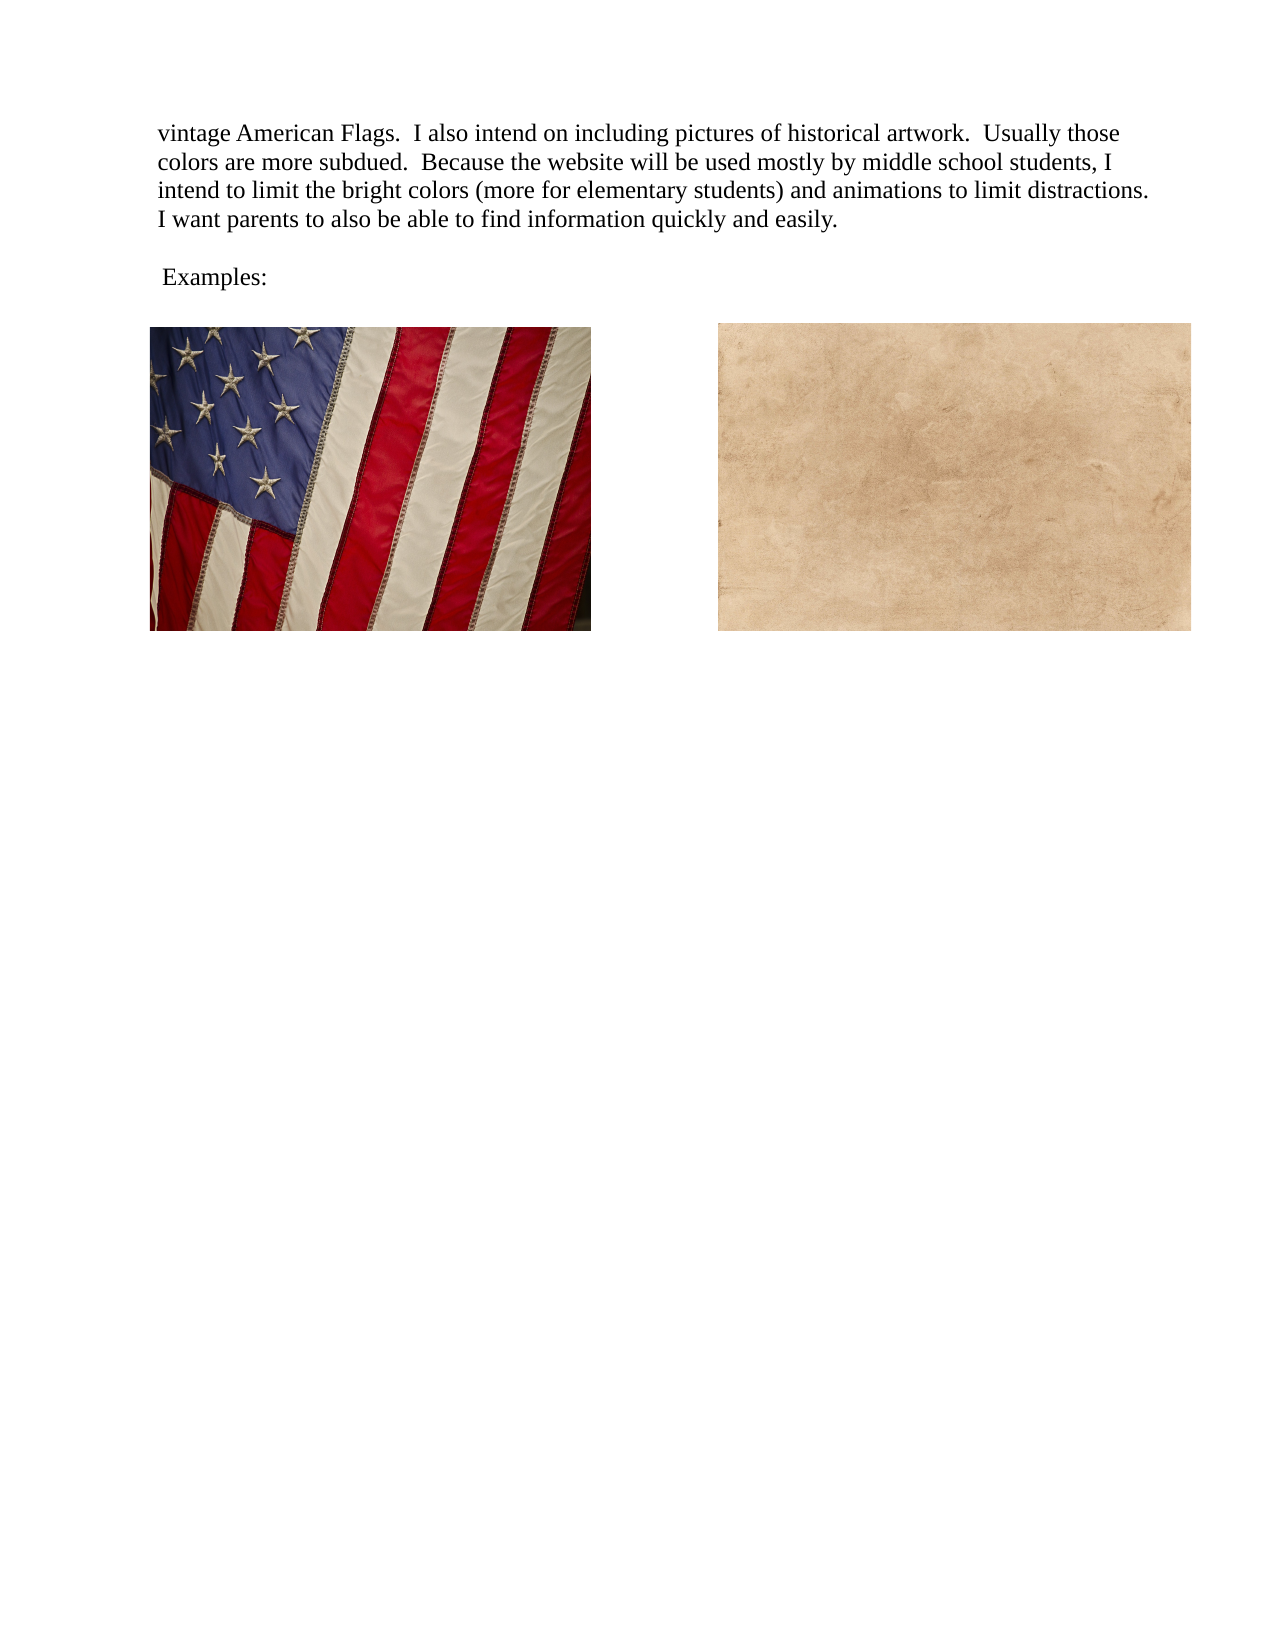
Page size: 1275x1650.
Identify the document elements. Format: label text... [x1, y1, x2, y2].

picture [718, 323, 1192, 631]
list vintage American Flags. I also intend on including pictures of historical artwork. Usually those colors are more subdued. Because the website will be used mostly by middle school students, I intend to limit the bright colors (more for elementary students) and animations to limit distractions. I want parents to also be able to find information quickly and easily. [118, 118, 1157, 233]
text Examples: [118, 262, 1157, 291]
picture [149, 327, 591, 631]
